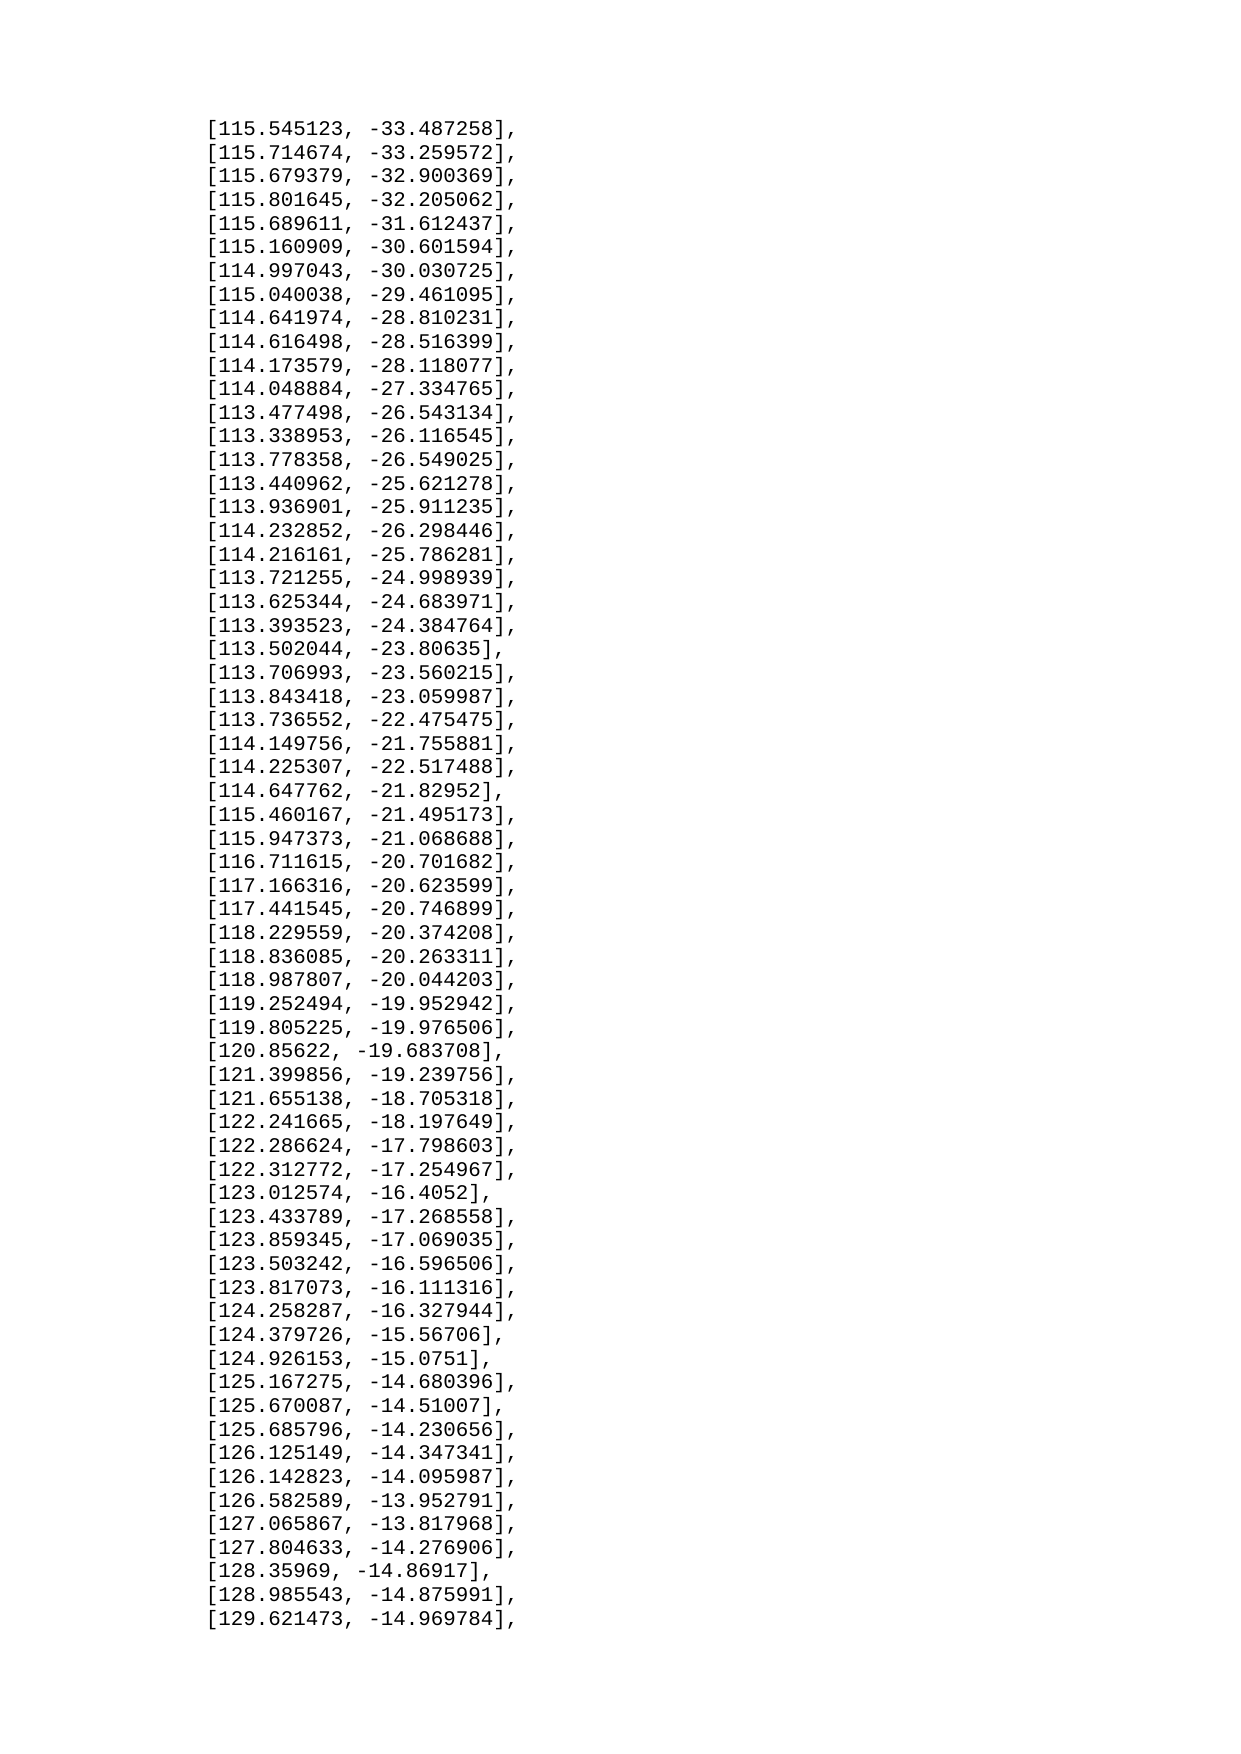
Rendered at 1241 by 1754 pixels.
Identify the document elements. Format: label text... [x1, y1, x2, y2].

text [123.012574, -16.4052], [118, 1182, 1122, 1206]
text [114.048884, -27.334765], [118, 378, 1122, 402]
text [115.689611, -31.612437], [118, 213, 1122, 236]
text [113.393523, -24.384764], [118, 615, 1122, 638]
text [123.817073, -16.111316], [118, 1277, 1122, 1300]
text [114.225307, -22.517488], [118, 757, 1122, 780]
text [114.149756, -21.755881], [118, 733, 1122, 757]
text [114.616498, -28.516399], [118, 331, 1122, 354]
text [124.379726, -15.56706], [118, 1324, 1122, 1348]
text [121.399856, -19.239756], [118, 1064, 1122, 1088]
text [120.85622, -19.683708], [118, 1040, 1122, 1064]
text [114.173579, -28.118077], [118, 354, 1122, 378]
text [113.625344, -24.683971], [118, 591, 1122, 615]
text [126.125149, -14.347341], [118, 1442, 1122, 1466]
text [125.167275, -14.680396], [118, 1371, 1122, 1395]
text [125.685796, -14.230656], [118, 1419, 1122, 1442]
text [117.441545, -20.746899], [118, 898, 1122, 922]
text [114.647762, -21.82952], [118, 780, 1122, 804]
text [119.805225, -19.976506], [118, 1017, 1122, 1040]
text [113.338953, -26.116545], [118, 426, 1122, 449]
text [113.706993, -23.560215], [118, 662, 1122, 686]
text [125.670087, -14.51007], [118, 1395, 1122, 1419]
text [113.843418, -23.059987], [118, 686, 1122, 709]
text [124.258287, -16.327944], [118, 1300, 1122, 1324]
text [124.926153, -15.0751], [118, 1348, 1122, 1371]
text [113.936901, -25.911235], [118, 496, 1122, 520]
text [115.714674, -33.259572], [118, 142, 1122, 165]
text [117.166316, -20.623599], [118, 875, 1122, 898]
text [119.252494, -19.952942], [118, 993, 1122, 1017]
text [127.804633, -14.276906], [118, 1537, 1122, 1561]
text [114.997043, -30.030725], [118, 260, 1122, 284]
text [128.35969, -14.86917], [118, 1561, 1122, 1584]
text [118.229559, -20.374208], [118, 922, 1122, 946]
text [113.721255, -24.998939], [118, 567, 1122, 591]
text [114.232852, -26.298446], [118, 520, 1122, 544]
text [122.312772, -17.254967], [118, 1158, 1122, 1182]
text [115.801645, -32.205062], [118, 189, 1122, 213]
text [118.987807, -20.044203], [118, 969, 1122, 993]
text [123.503242, -16.596506], [118, 1253, 1122, 1277]
text [115.679379, -32.900369], [118, 165, 1122, 189]
text [116.711615, -20.701682], [118, 851, 1122, 875]
text [115.460167, -21.495173], [118, 804, 1122, 827]
text [113.778358, -26.549025], [118, 449, 1122, 473]
text [115.947373, -21.068688], [118, 827, 1122, 851]
text [126.582589, -13.952791], [118, 1489, 1122, 1513]
text [113.736552, -22.475475], [118, 709, 1122, 733]
text [128.985543, -14.875991], [118, 1584, 1122, 1608]
text [123.859345, -17.069035], [118, 1229, 1122, 1253]
text [121.655138, -18.705318], [118, 1088, 1122, 1111]
text [118.836085, -20.263311], [118, 946, 1122, 969]
text [113.440962, -25.621278], [118, 473, 1122, 496]
text [115.545123, -33.487258], [118, 118, 1122, 142]
text [113.477498, -26.543134], [118, 402, 1122, 426]
text [123.433789, -17.268558], [118, 1206, 1122, 1229]
text [126.142823, -14.095987], [118, 1466, 1122, 1489]
text [127.065867, -13.817968], [118, 1513, 1122, 1537]
text [115.040038, -29.461095], [118, 284, 1122, 307]
text [114.216161, -25.786281], [118, 544, 1122, 567]
text [122.241665, -18.197649], [118, 1111, 1122, 1135]
text [114.641974, -28.810231], [118, 307, 1122, 331]
text [122.286624, -17.798603], [118, 1135, 1122, 1158]
text [113.502044, -23.80635], [118, 638, 1122, 662]
text [129.621473, -14.969784], [118, 1608, 1122, 1631]
text [115.160909, -30.601594], [118, 236, 1122, 260]
